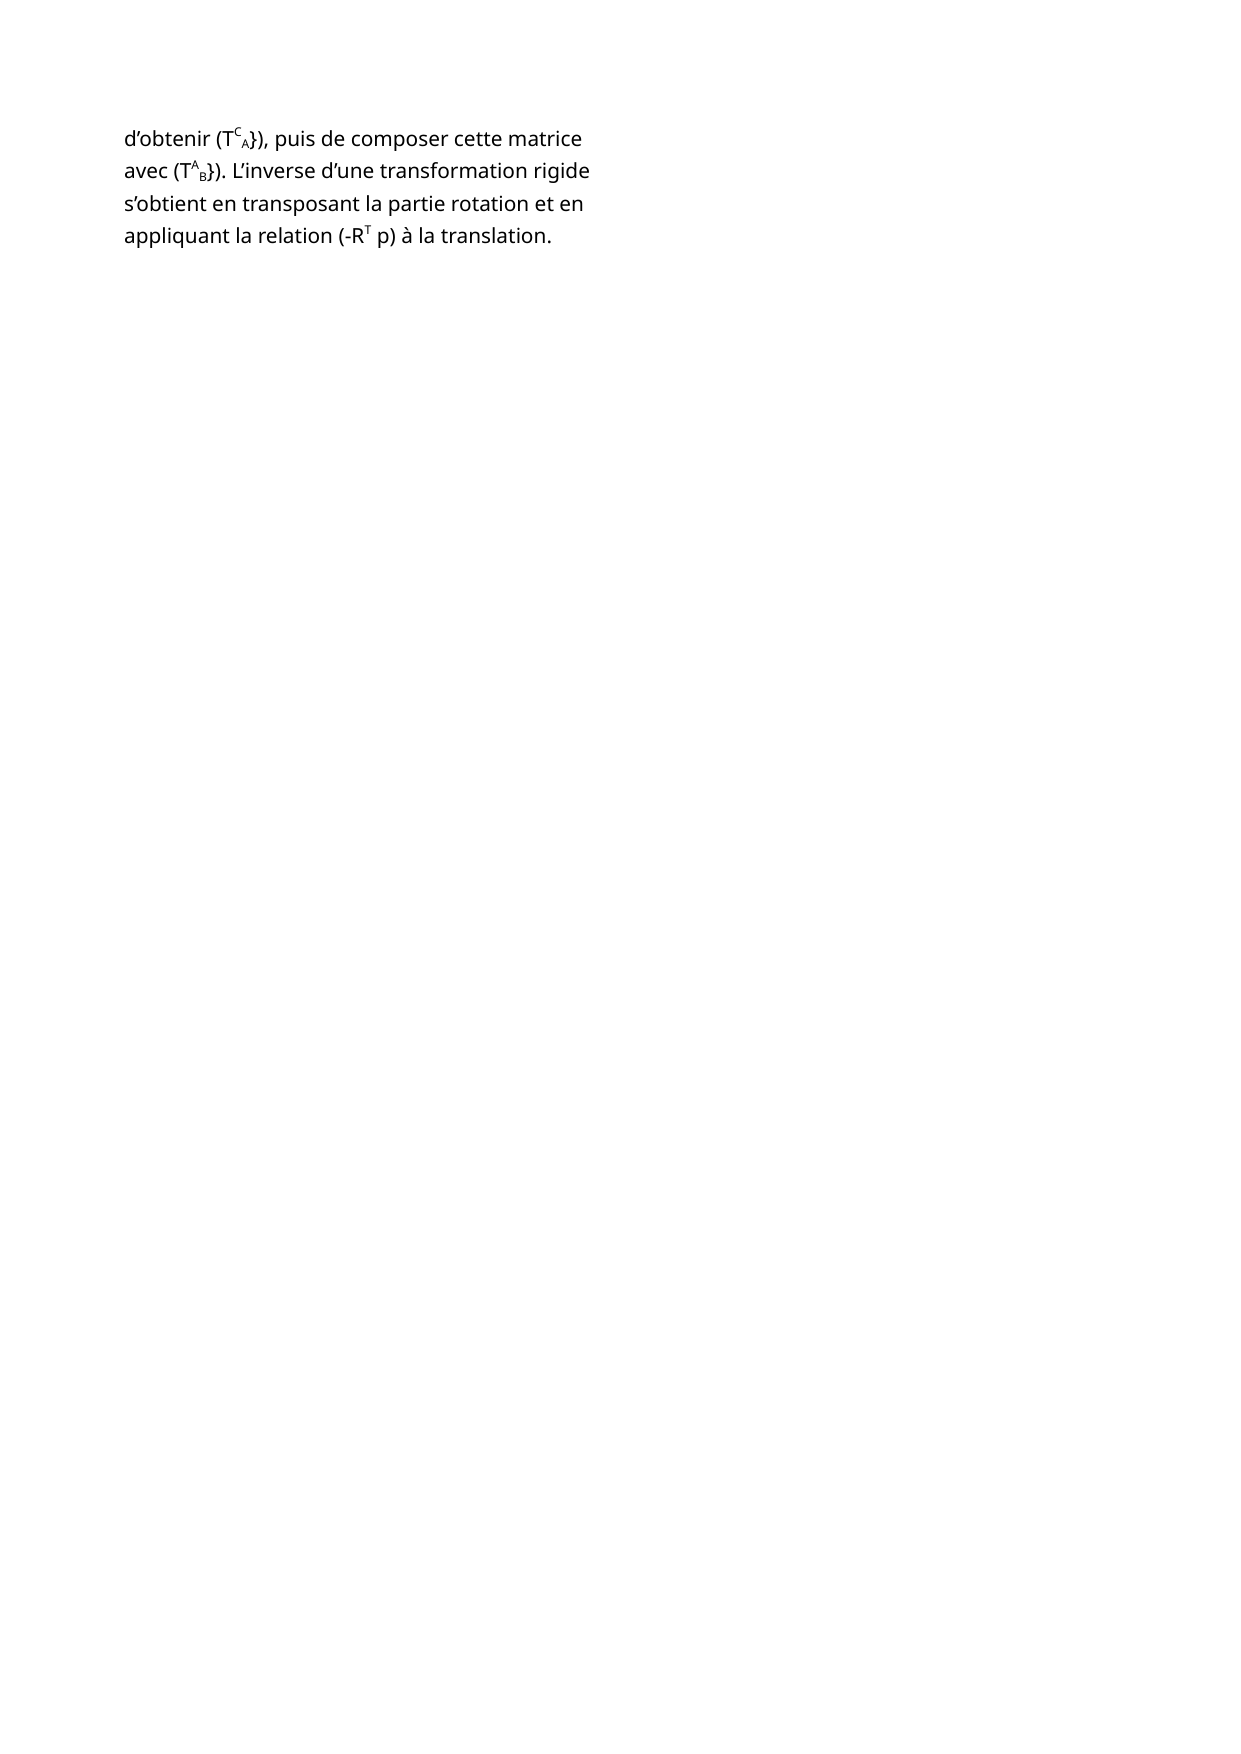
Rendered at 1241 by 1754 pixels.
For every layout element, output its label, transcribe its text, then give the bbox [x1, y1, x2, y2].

table_header d’obtenir (TCA}), puis de composer cette matrice avec (TAB}). L’inverse d’une transformation rigide s’obtient en transposant la partie rotation et en appliquant la relation (-RT p) à la translation. [118, 118, 620, 274]
table_header [620, 118, 1122, 274]
